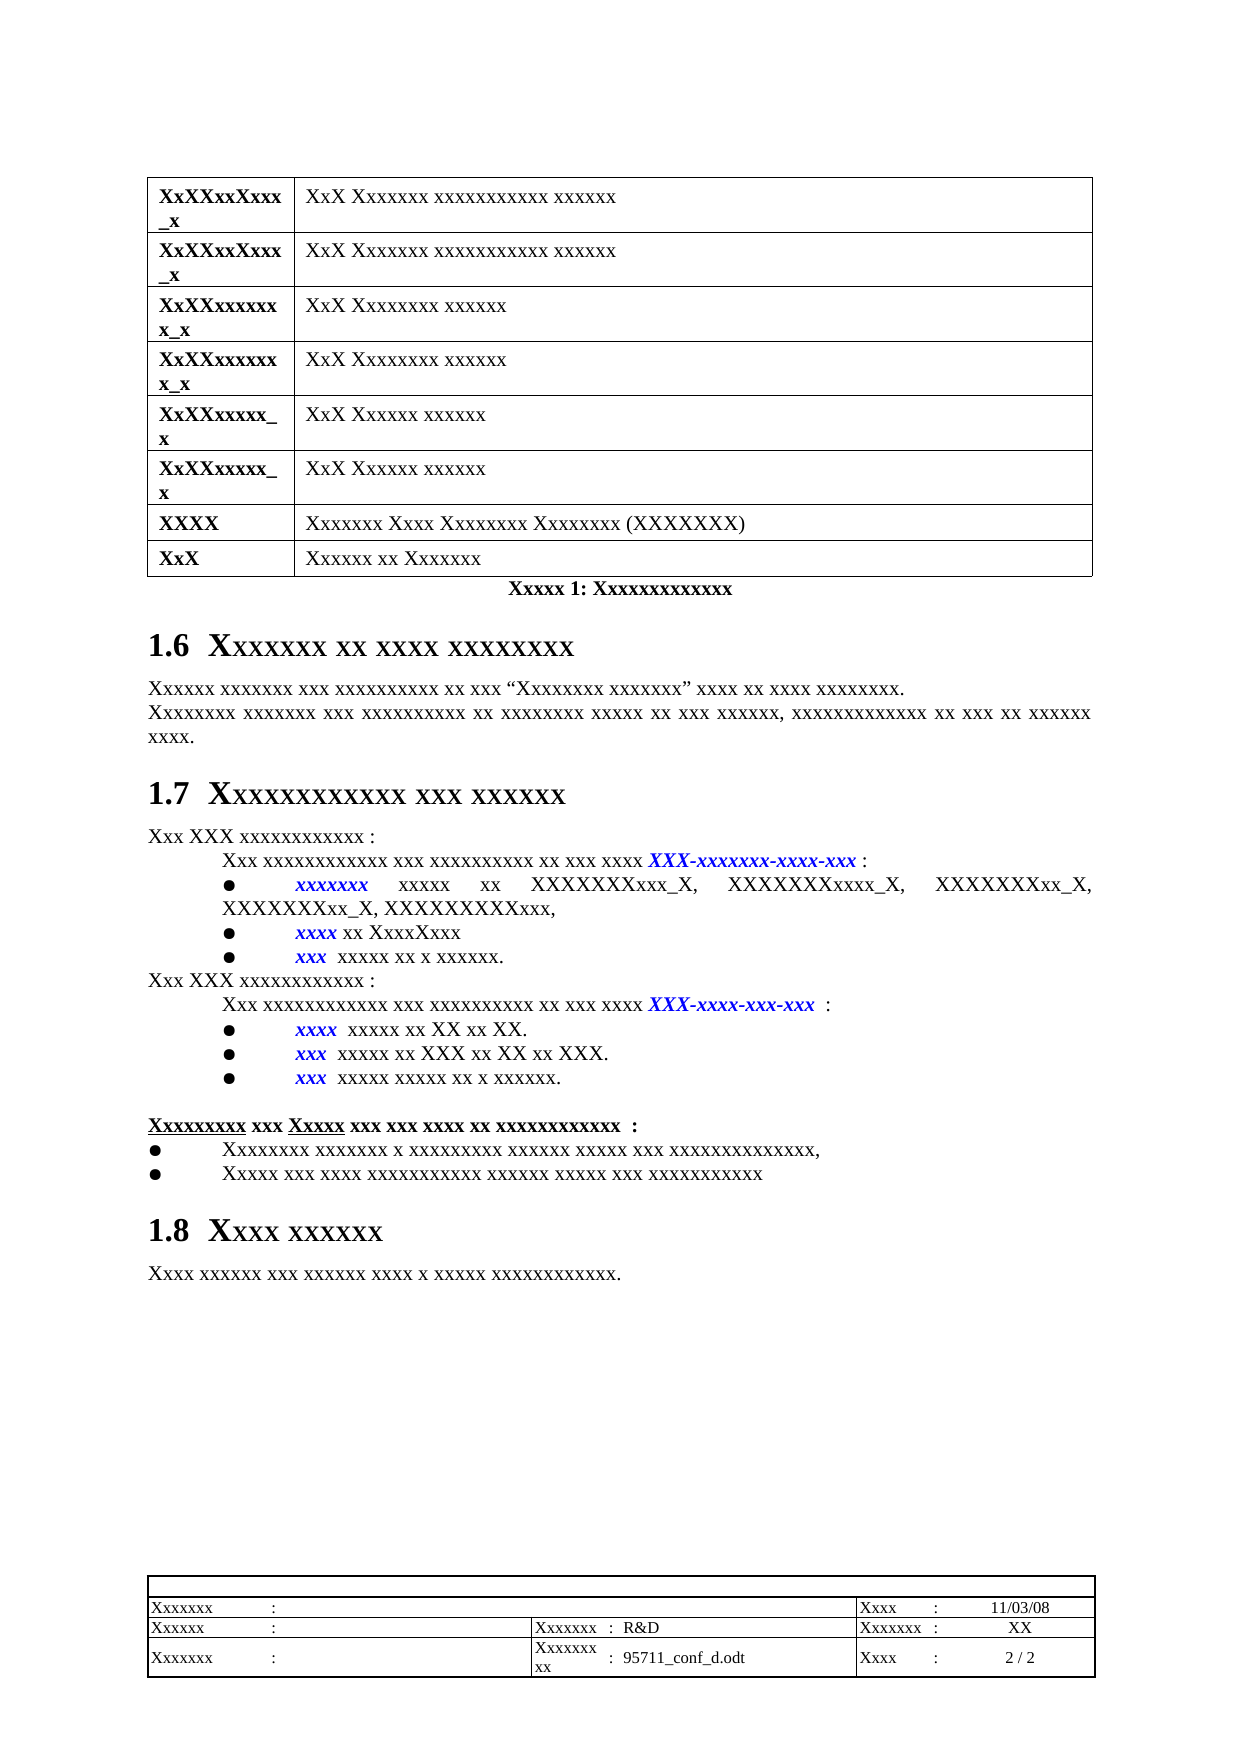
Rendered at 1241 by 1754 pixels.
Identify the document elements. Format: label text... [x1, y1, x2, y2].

text Xxxx xxxxxx xxx xxxxxx xxxx x xxxxx xxxxxxxxxxxx. [148, 1261, 1092, 1285]
table_cell XxX Xxxxxxx xxxxxxxxxxx xxxxxx [295, 178, 1092, 232]
list xxxx xxxxx xx XX xx XX. [222, 1016, 1092, 1041]
table_cell Xxxxxxx Xxxx Xxxxxxxx Xxxxxxxx (XXXXXXX) [295, 505, 1092, 540]
table_cell XxXXxxxxx_x [148, 396, 294, 449]
table_cell XXXX [148, 505, 294, 540]
text Xxx XXX xxxxxxxxxxxx : [148, 968, 1092, 992]
list xxxxxxx xxxxx xx XXXXXXXxxx_X, XXXXXXXxxxx_X, XXXXXXXxx_X, XXXXXXXxx_X, XXXXXXXXXxxx, [222, 872, 1092, 920]
table_cell XxXXxxxxxxx_x [148, 287, 294, 341]
list Xxxxxxxx xxxxxxx x xxxxxxxxx xxxxxx xxxxx xxx xxxxxxxxxxxxxx, [148, 1137, 1092, 1161]
table_cell XxX Xxxxxx xxxxxx [295, 396, 1092, 449]
list xxx xxxxx xx x xxxxxx. [222, 944, 1092, 968]
text Xxx XXX xxxxxxxxxxxx : [148, 824, 1092, 848]
table_cell XxXXxxxxx_x [148, 451, 294, 504]
list Xxxxx xxx xxxx xxxxxxxxxxx xxxxxx xxxxx xxx xxxxxxxxxxx [148, 1161, 1092, 1185]
list xxxx xx XxxxXxxx [222, 920, 1092, 944]
text Xxxxx 1: Xxxxxxxxxxxxx [148, 577, 1092, 600]
table_cell XxXXxxxxxxx_x [148, 342, 294, 395]
list xxx xxxxx xx XXX xx XX xx XXX. [222, 1041, 1092, 1064]
subtitle Xxxxxxx xx xxxx xxxxxxxx [148, 625, 1092, 663]
text Xxx xxxxxxxxxxxx xxx xxxxxxxxxx xx xxx xxxx XXX-xxxx-xxx-xxx : [222, 992, 1092, 1016]
subtitle Xxxxxxxxxxxx xxx xxxxxx [148, 773, 1092, 811]
table_cell XxX Xxxxxxxx xxxxxx [295, 287, 1092, 341]
table_cell XxXXxxXxxx_x [148, 233, 294, 286]
table_cell XxX Xxxxxxx xxxxxxxxxxx xxxxxx [295, 233, 1092, 286]
table_cell XxX Xxxxxxxx xxxxxx [295, 342, 1092, 395]
table_cell XxX [148, 541, 294, 576]
table_cell Xxxxxx xx Xxxxxxx [295, 541, 1092, 576]
text Xxxxxxxx xxxxxxx xxx xxxxxxxxxx xx xxxxxxxx xxxxx xx xxx xxxxxx, xxxxxxxxxxxxx xx xxx xx xxxxxx xxxx. [148, 700, 1092, 748]
subtitle Xxxx xxxxxx [148, 1210, 1092, 1248]
list xxx xxxxx xxxxx xx x xxxxxx. [222, 1064, 1092, 1089]
table_cell XxXXxxXxxx_x [148, 178, 294, 232]
text Xxxxxxxxx xxx Xxxxx xxx xxx xxxx xx xxxxxxxxxxxx : [148, 1113, 1092, 1137]
text Xxxxxx xxxxxxx xxx xxxxxxxxxx xx xxx “Xxxxxxxx xxxxxxx” xxxx xx xxxx xxxxxxxx. [148, 676, 1092, 700]
table_cell XxX Xxxxxx xxxxxx [295, 451, 1092, 504]
text Xxx xxxxxxxxxxxx xxx xxxxxxxxxx xx xxx xxxx XXX-xxxxxxx-xxxx-xxx : [222, 848, 1092, 872]
